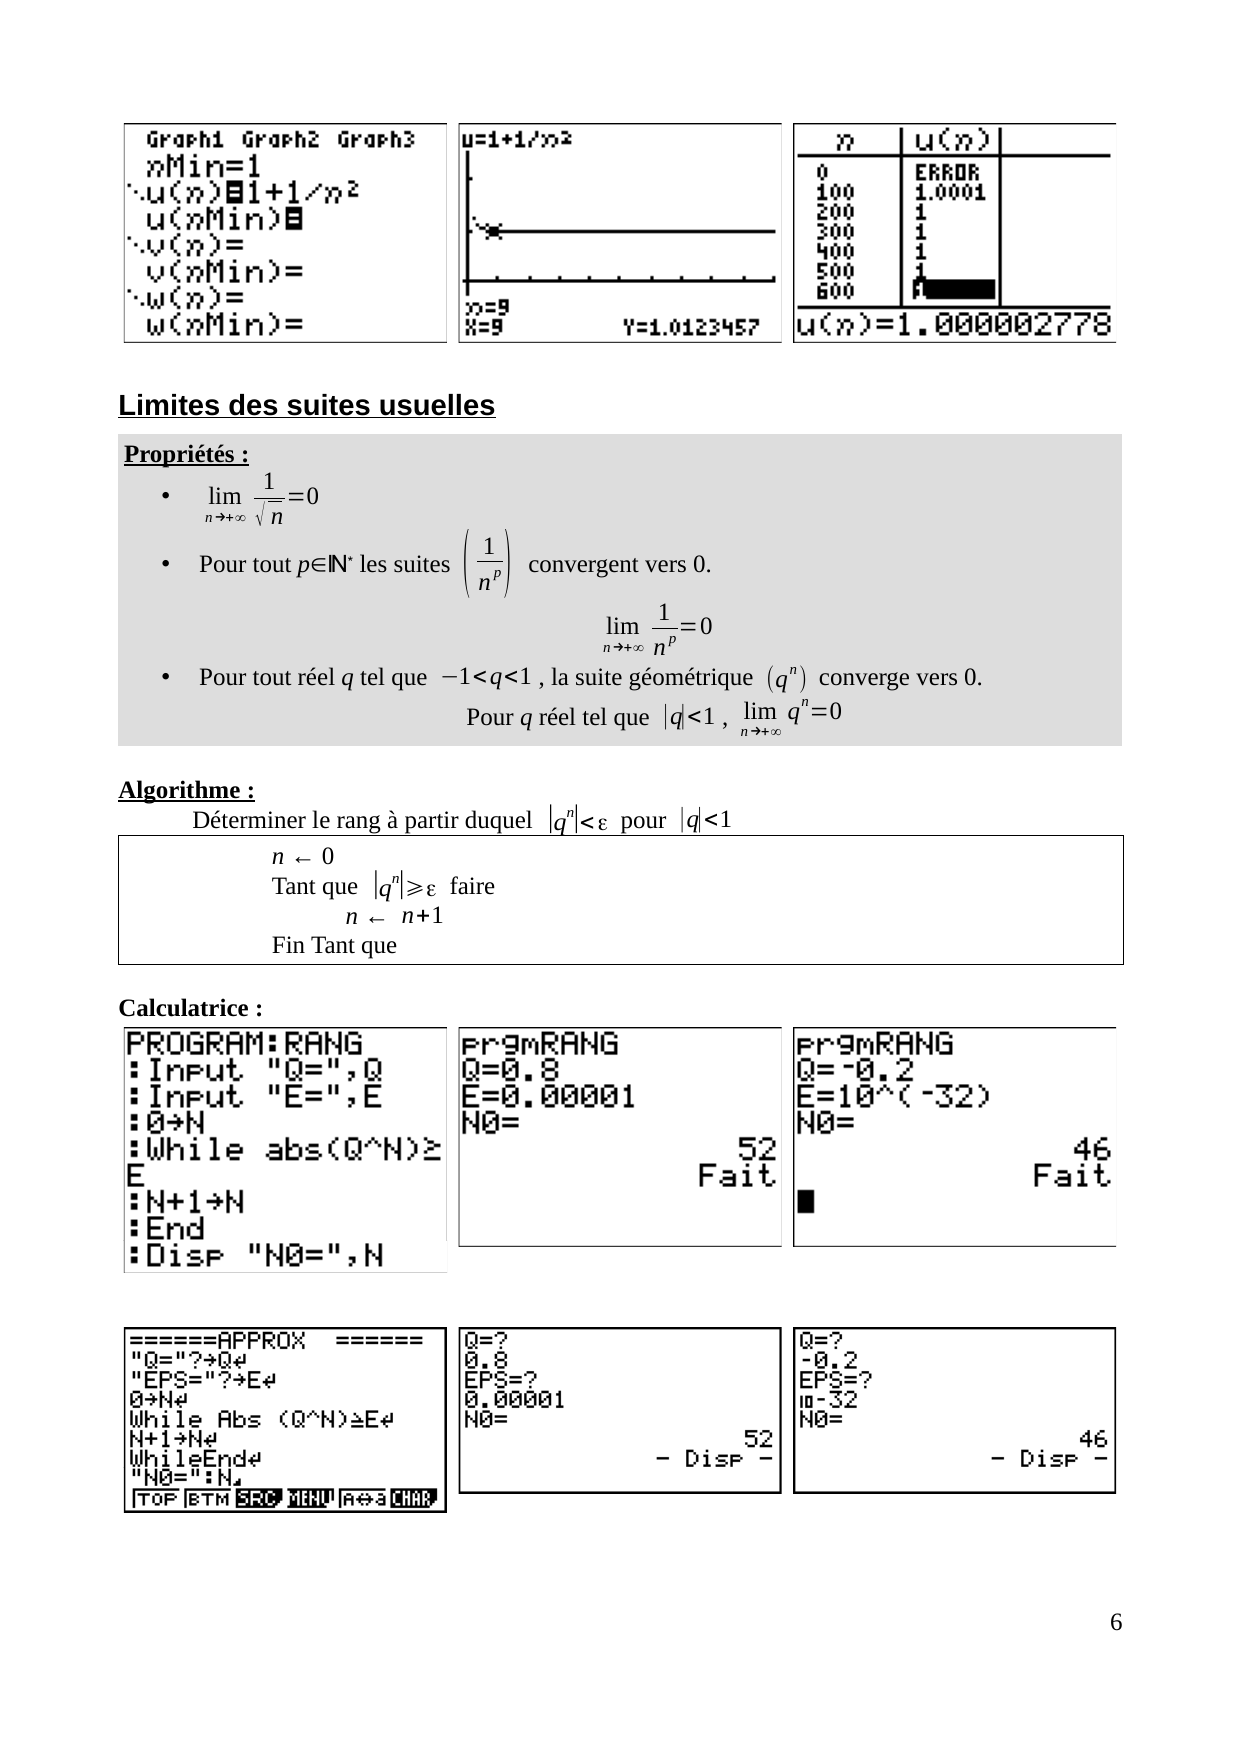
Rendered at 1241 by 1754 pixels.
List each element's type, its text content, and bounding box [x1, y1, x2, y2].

table_header [788, 1322, 1122, 1538]
text Algorithme : [118, 775, 1122, 804]
subtitle Limites des suites usuelles [118, 388, 1122, 421]
picture [123, 1327, 447, 1513]
table_header [118, 1322, 453, 1538]
table_header [453, 1022, 787, 1293]
text Calculatrice : [118, 993, 1122, 1022]
table_header [453, 1322, 787, 1538]
picture [793, 1327, 1117, 1494]
picture [458, 1327, 782, 1494]
table_header [118, 1022, 453, 1293]
table_header [453, 118, 787, 363]
text Déterminer le rang à partir duquel pour [118, 804, 1122, 835]
table_header Propriétés : Pour tout p∈ℕ* les suites convergent vers 0. Pour tout réel q tel que , la suite géométrique converge vers 0. Pour q réel tel que , [118, 434, 1122, 746]
table_header [788, 118, 1122, 363]
table_header n ← 0 Tant que faire n ← Fin Tant que [119, 836, 1123, 964]
table_header [788, 1022, 1122, 1293]
table_header [118, 118, 453, 363]
